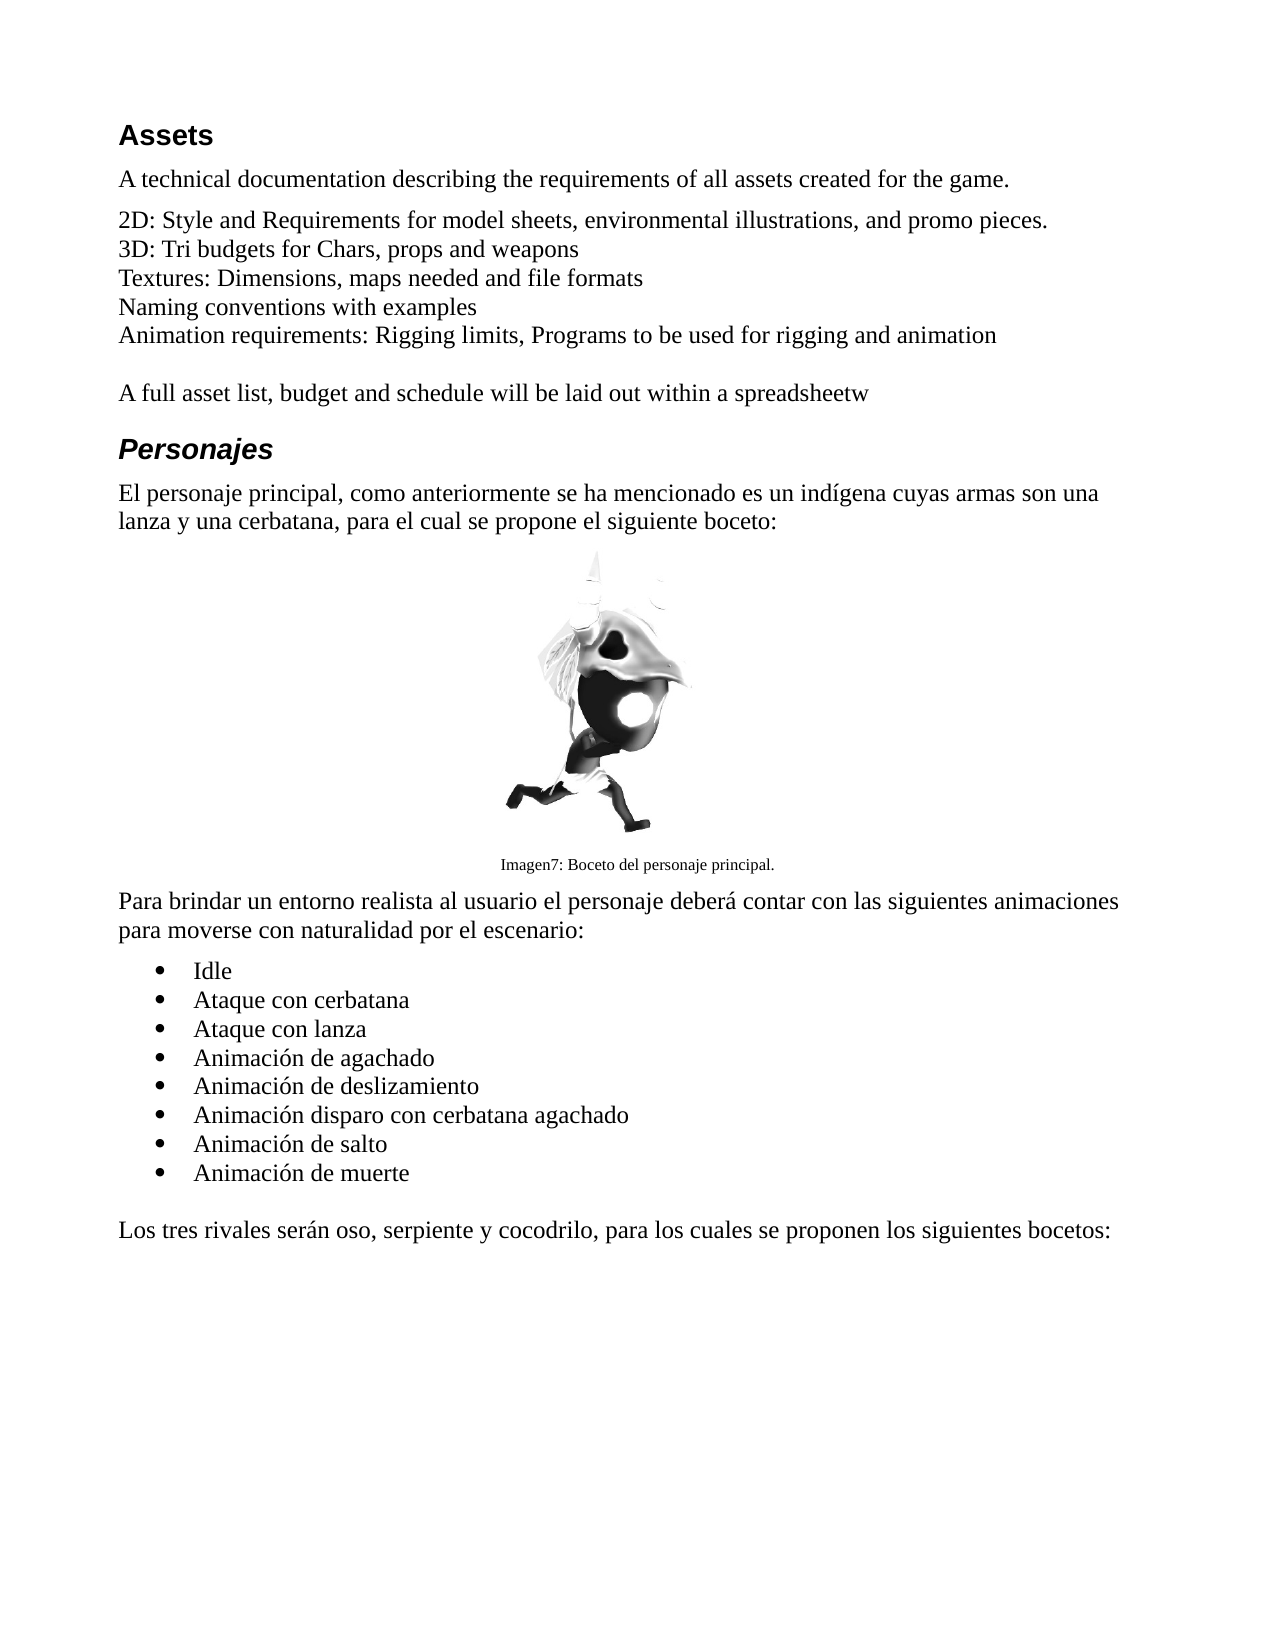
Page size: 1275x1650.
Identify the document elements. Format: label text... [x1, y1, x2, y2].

subtitle Personajes [118, 432, 1157, 465]
list Idle [156, 956, 1157, 985]
text Naming conventions with examples [118, 292, 1157, 320]
subtitle Assets [118, 118, 1157, 152]
list Animación de salto [156, 1129, 1157, 1158]
list Ataque con lanza [156, 1014, 1157, 1043]
text 3D: Tri budgets for Chars, props and weapons [118, 234, 1157, 263]
list Animación de agachado [156, 1043, 1157, 1071]
list Ataque con cerbatana [156, 985, 1157, 1014]
list Animación de muerte [156, 1158, 1157, 1186]
text 2D: Style and Requirements for model sheets, environmental illustrations, and promo pieces. [118, 205, 1157, 234]
text A full asset list, budget and schedule will be laid out within a spreadsheetw [118, 378, 1157, 407]
text Textures: Dimensions, maps needed and file formats [118, 263, 1157, 292]
text Animation requirements: Rigging limits, Programs to be used for rigging and animation [118, 320, 1157, 349]
text Los tres rivales serán oso, serpiente y cocodrilo, para los cuales se proponen los siguientes bocetos: [118, 1215, 1157, 1244]
list Animación de deslizamiento [156, 1071, 1157, 1100]
text A technical documentation describing the requirements of all assets created for the game. [118, 164, 1157, 193]
text Imagen7: Boceto del personaje principal. [118, 855, 1157, 874]
text El personaje principal, como anteriormente se ha mencionado es un indígena cuyas armas son una lanza y una cerbatana, para el cual se propone el siguiente boceto: [118, 478, 1157, 535]
text Para brindar un entorno realista al usuario el personaje deberá contar con las siguientes animaciones para moverse con naturalidad por el escenario: [118, 886, 1157, 944]
list Animación disparo con cerbatana agachado [156, 1100, 1157, 1129]
